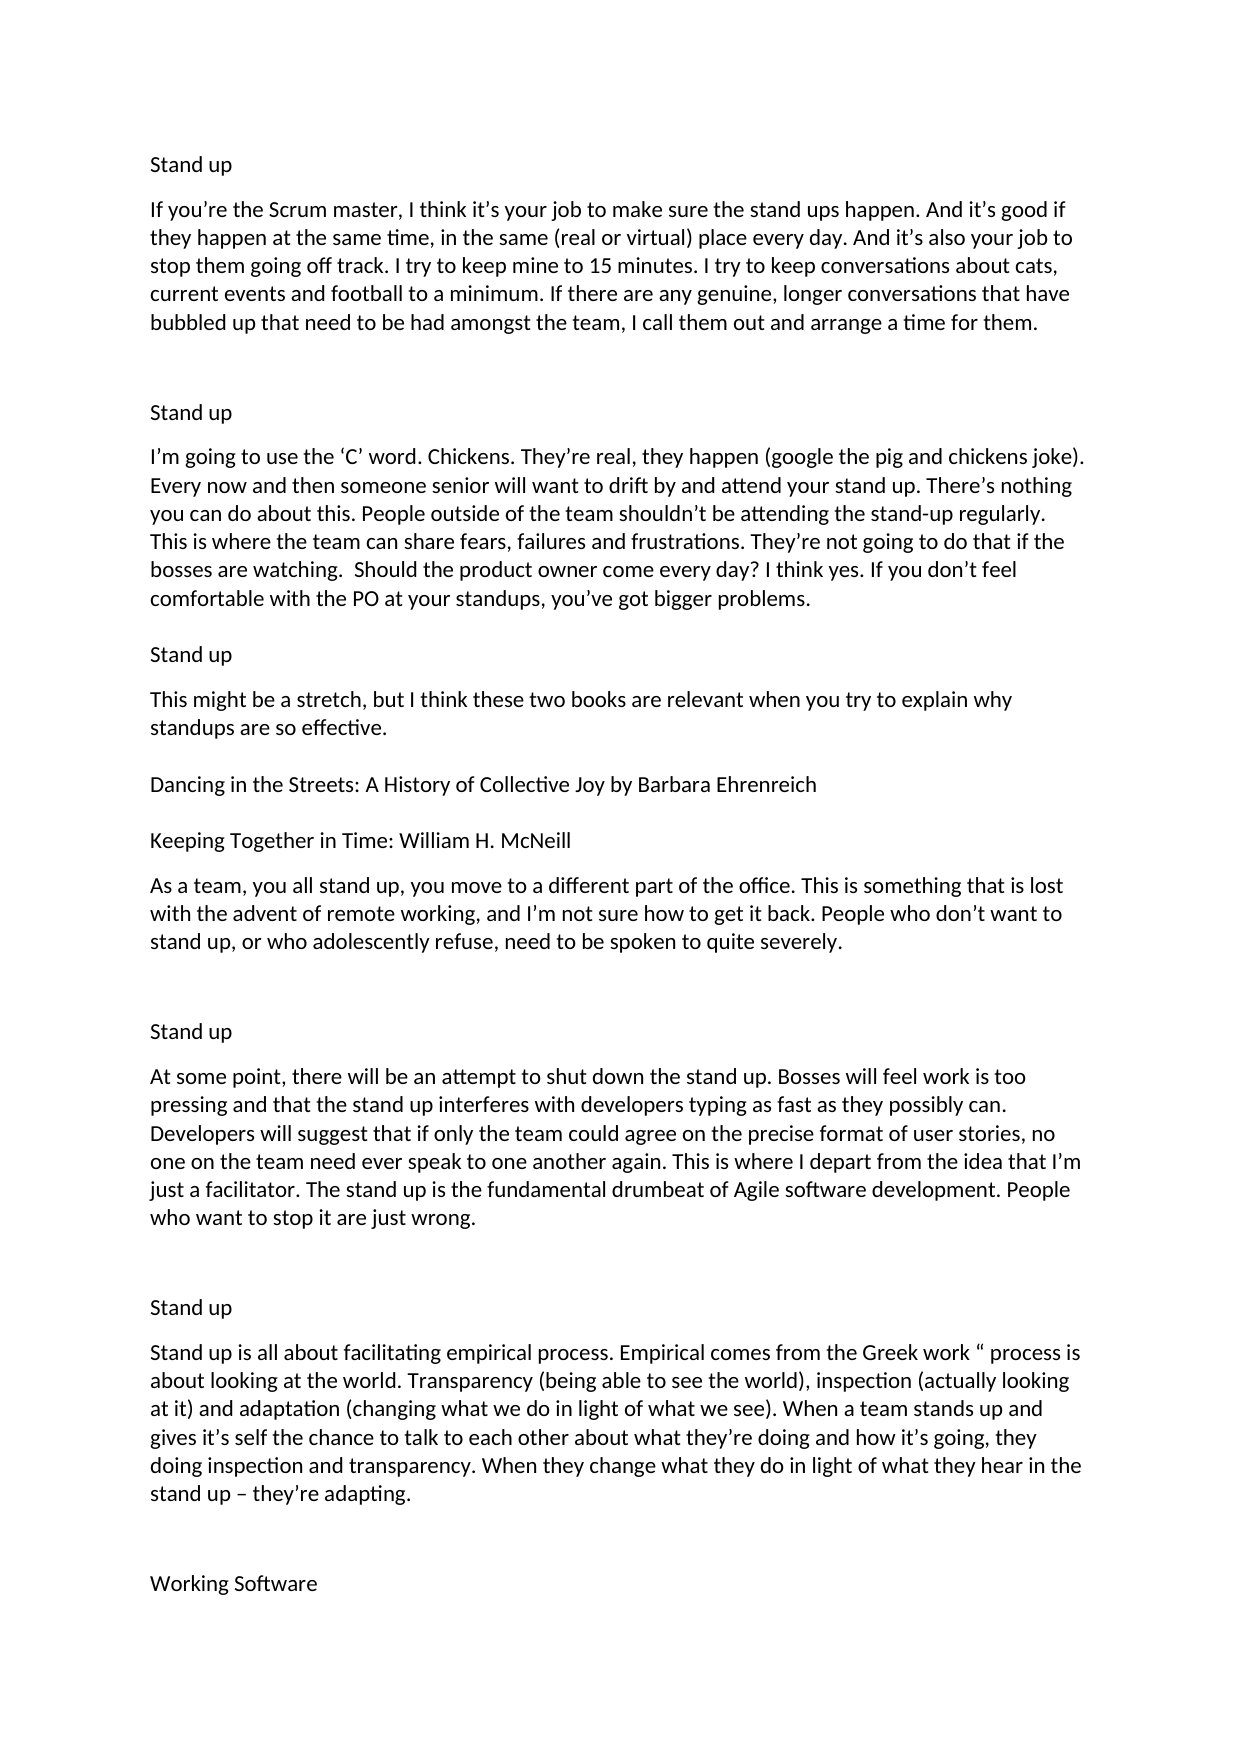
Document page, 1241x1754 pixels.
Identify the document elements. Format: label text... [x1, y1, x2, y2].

text Working Software [150, 1569, 1090, 1597]
text Stand up [150, 1293, 1090, 1321]
text At some point, there will be an attempt to shut down the stand up. Bosses will feel work is too pressing and that the stand up interferes with developers typing as fast as they possibly can. Developers will suggest that if only the team could agree on the precise format of user stories, no one on the team need ever speak to one another again. This is where I depart from the idea that I’m just a facilitator. The stand up is the fundamental drumbeat of Agile software development. People who want to stop it are just wrong. [150, 1062, 1090, 1231]
text Stand up is all about facilitating empirical process. Empirical comes from the Greek work “ process is about looking at the world. Transparency (being able to see the world), inspection (actually looking at it) and adaptation (changing what we do in light of what we see). When a team stands up and gives it’s self the chance to talk to each other about what they’re doing and how it’s going, they doing inspection and transparency. When they change what they do in light of what they hear in the stand up – they’re adapting. [150, 1338, 1090, 1507]
text As a team, you all stand up, you move to a different part of the office. This is something that is lost with the advent of remote working, and I’m not sure how to get it back. People who don’t want to stand up, or who adolescently refuse, need to be spoken to quite severely. [150, 871, 1090, 956]
text I’m going to use the ‘C’ word. Chickens. They’re real, they happen (google the pig and chickens joke). Every now and then someone senior will want to drift by and attend your stand up. There’s nothing you can do about this. People outside of the team shouldn’t be attending the stand-up regularly. This is where the team can share fears, failures and frustrations. They’re not going to do that if the bosses are watching. Should the product owner come every day? I think yes. If you don’t feel comfortable with the PO at your standups, you’ve got bigger problems. Stand up [150, 442, 1090, 668]
text Stand up [150, 398, 1090, 426]
text This might be a stretch, but I think these two books are relevant when you try to explain why standups are so effective. Dancing in the Streets: A History of Collective Joy by Barbara Ehrenreich Keeping Together in Time: William H. McNeill [150, 685, 1090, 854]
text Stand up [150, 1017, 1090, 1045]
text If you’re the Scrum master, I think it’s your job to make sure the stand ups happen. And it’s good if they happen at the same time, in the same (real or virtual) place every day. And it’s also your job to stop them going off track. I try to keep mine to 15 minutes. I try to keep conversations about cats, current events and football to a minimum. If there are any genuine, longer conversations that have bubbled up that need to be had amongst the team, I call them out and arrange a time for them. [150, 195, 1090, 336]
text Stand up [150, 150, 1090, 178]
